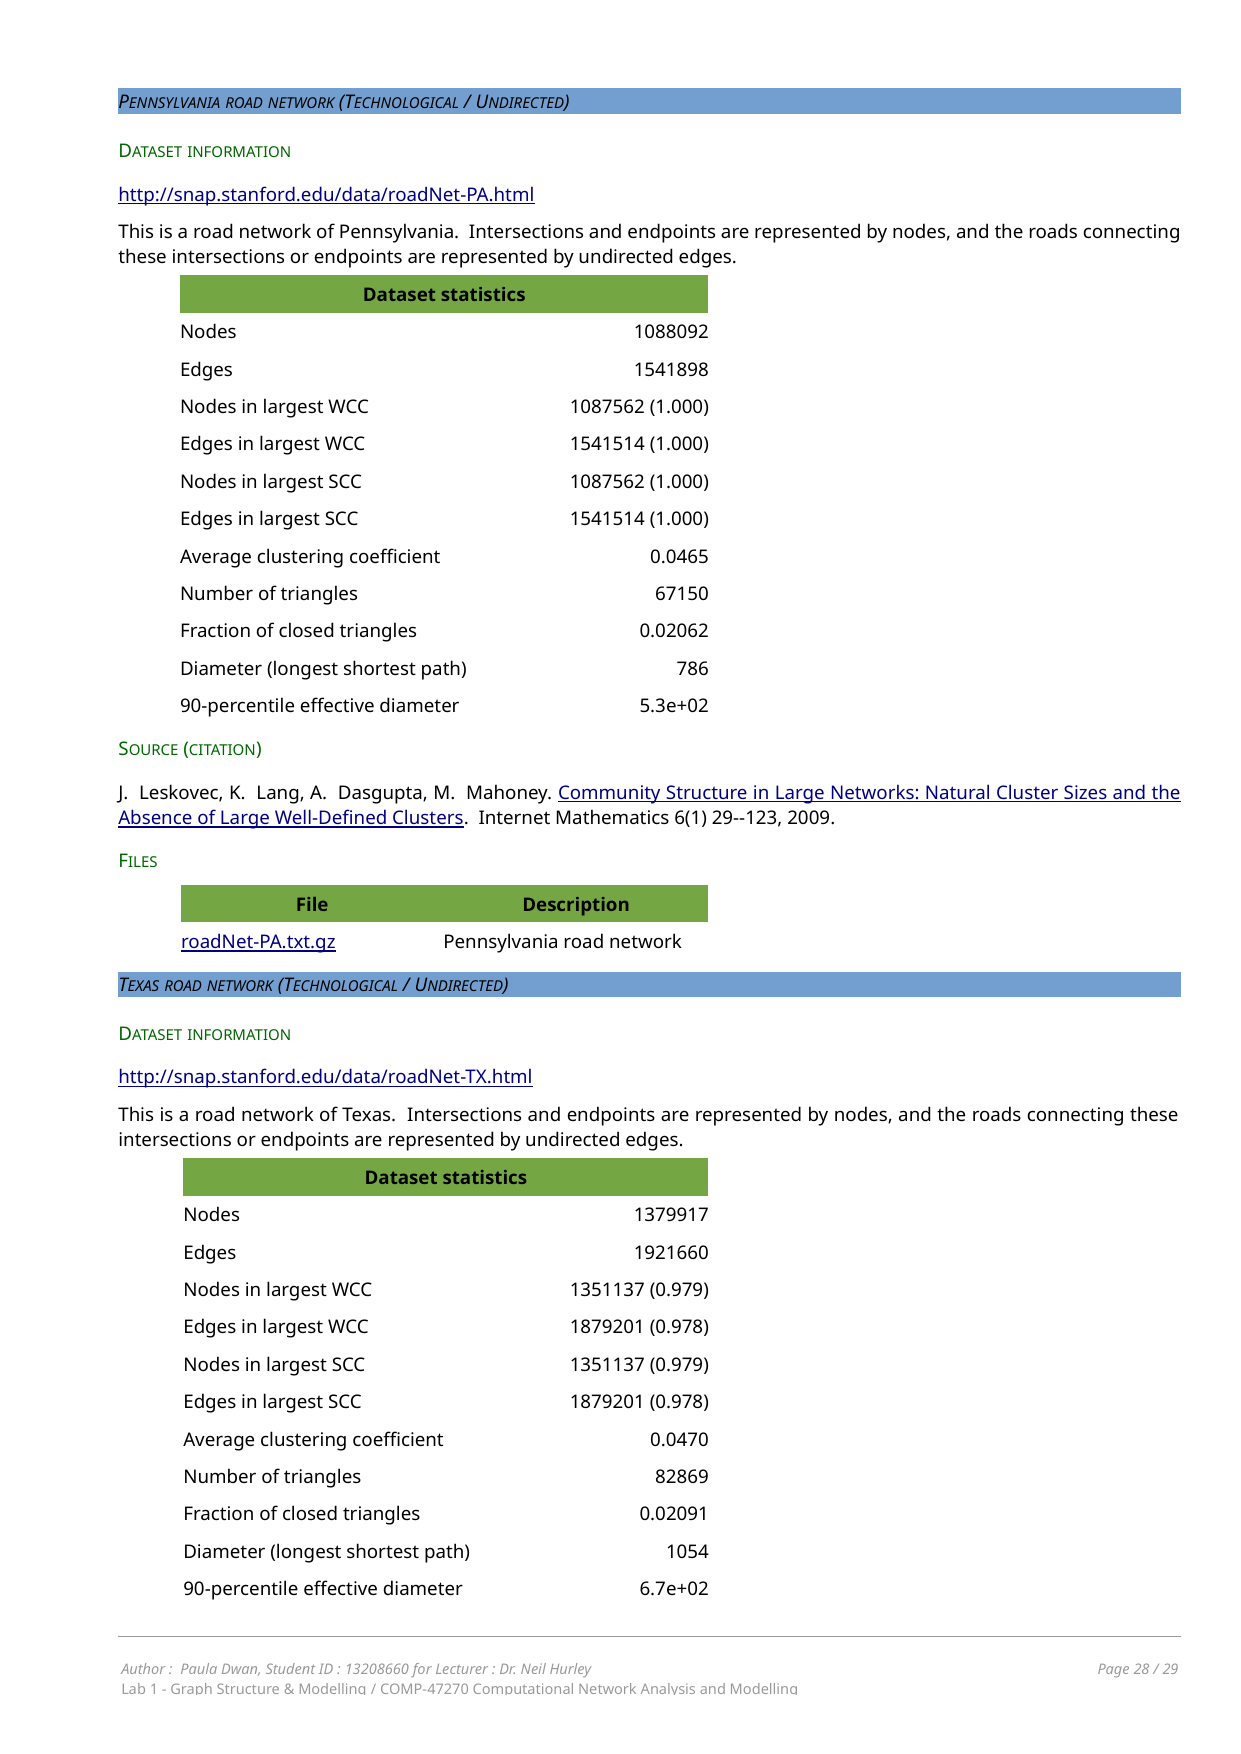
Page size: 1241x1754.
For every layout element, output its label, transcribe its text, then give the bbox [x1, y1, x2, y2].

table_cell 90-percentile effective diameter [180, 687, 472, 724]
table_cell Number of triangles [180, 574, 472, 612]
table_cell Fraction of closed triangles [180, 612, 472, 649]
table_cell 1541514 (1.000) [472, 425, 708, 462]
table_cell 0.02091 [472, 1495, 708, 1532]
table_cell Edges in largest SCC [180, 500, 472, 537]
text http://snap.stanford.edu/data/roadNet-PA.html [118, 181, 1181, 206]
table_header Description [443, 885, 708, 922]
subtitle Dataset information [118, 1021, 1181, 1046]
table_cell Diameter (longest shortest path) [180, 649, 472, 687]
table_cell 1541514 (1.000) [472, 500, 708, 537]
table_cell Edges in largest WCC [183, 1308, 472, 1345]
table_cell 1087562 (1.000) [472, 462, 708, 499]
text J. Leskovec, K. Lang, A. Dasgupta, M. Mahoney. Community Structure in Large Networks: Natural Cluster Sizes and the Absence of Large Well-Defined Clusters. Internet Mathematics 6(1) 29--123, 2009. [118, 779, 1181, 830]
table_cell 1088092 [472, 313, 708, 350]
subtitle Source (citation) [118, 736, 1181, 761]
table_cell 67150 [472, 574, 708, 612]
subtitle Files [118, 848, 1181, 873]
table_cell Nodes [180, 313, 472, 350]
table_cell Nodes in largest WCC [183, 1270, 472, 1308]
table_cell 1879201 (0.978) [472, 1383, 708, 1420]
table_cell Nodes [183, 1196, 472, 1233]
text This is a road network of Pennsylvania. Intersections and endpoints are represented by nodes, and the roads connecting these intersections or endpoints are represented by undirected edges. [118, 218, 1181, 269]
table_header File [181, 885, 443, 922]
table_cell 5.3e+02 [472, 687, 708, 724]
table_cell Edges in largest WCC [180, 425, 472, 462]
table_cell 1054 [472, 1532, 708, 1569]
text http://snap.stanford.edu/data/roadNet-TX.html [118, 1064, 1181, 1089]
table_cell 1351137 (0.979) [472, 1270, 708, 1308]
table_cell Pennsylvania road network [443, 923, 708, 960]
table_cell 1541898 [472, 350, 708, 387]
subtitle Pennsylvania road network (Technological / Undirected) [118, 88, 1181, 114]
subtitle Texas road network (Technological / Undirected) [118, 972, 1181, 997]
table_cell roadNet-PA.txt.gz [181, 923, 443, 960]
table_cell 1087562 (1.000) [472, 388, 708, 425]
table_cell 90-percentile effective diameter [183, 1570, 472, 1607]
table_cell Edges in largest SCC [183, 1383, 472, 1420]
table_cell 1921660 [472, 1233, 708, 1270]
table_cell Average clustering coefficient [180, 537, 472, 574]
table_cell 0.0465 [472, 537, 708, 574]
text This is a road network of Texas. Intersections and endpoints are represented by nodes, and the roads connecting these intersections or endpoints are represented by undirected edges. [118, 1101, 1181, 1152]
subtitle Dataset information [118, 138, 1181, 163]
table_header Dataset statistics [180, 275, 708, 313]
table_cell Edges [183, 1233, 472, 1270]
table_cell Number of triangles [183, 1458, 472, 1495]
table_cell 1879201 (0.978) [472, 1308, 708, 1345]
table_cell Fraction of closed triangles [183, 1495, 472, 1532]
table_cell Nodes in largest SCC [180, 462, 472, 499]
table_header Dataset statistics [183, 1158, 708, 1196]
table_cell Nodes in largest SCC [183, 1345, 472, 1383]
table_cell 786 [472, 649, 708, 687]
table_cell Diameter (longest shortest path) [183, 1532, 472, 1569]
table_cell Average clustering coefficient [183, 1420, 472, 1457]
table_cell 1379917 [472, 1196, 708, 1233]
table_cell 0.0470 [472, 1420, 708, 1457]
table_cell 0.02062 [472, 612, 708, 649]
table_cell Nodes in largest WCC [180, 388, 472, 425]
table_cell 1351137 (0.979) [472, 1345, 708, 1383]
table_cell Edges [180, 350, 472, 387]
table_cell 82869 [472, 1458, 708, 1495]
table_cell 6.7e+02 [472, 1570, 708, 1607]
